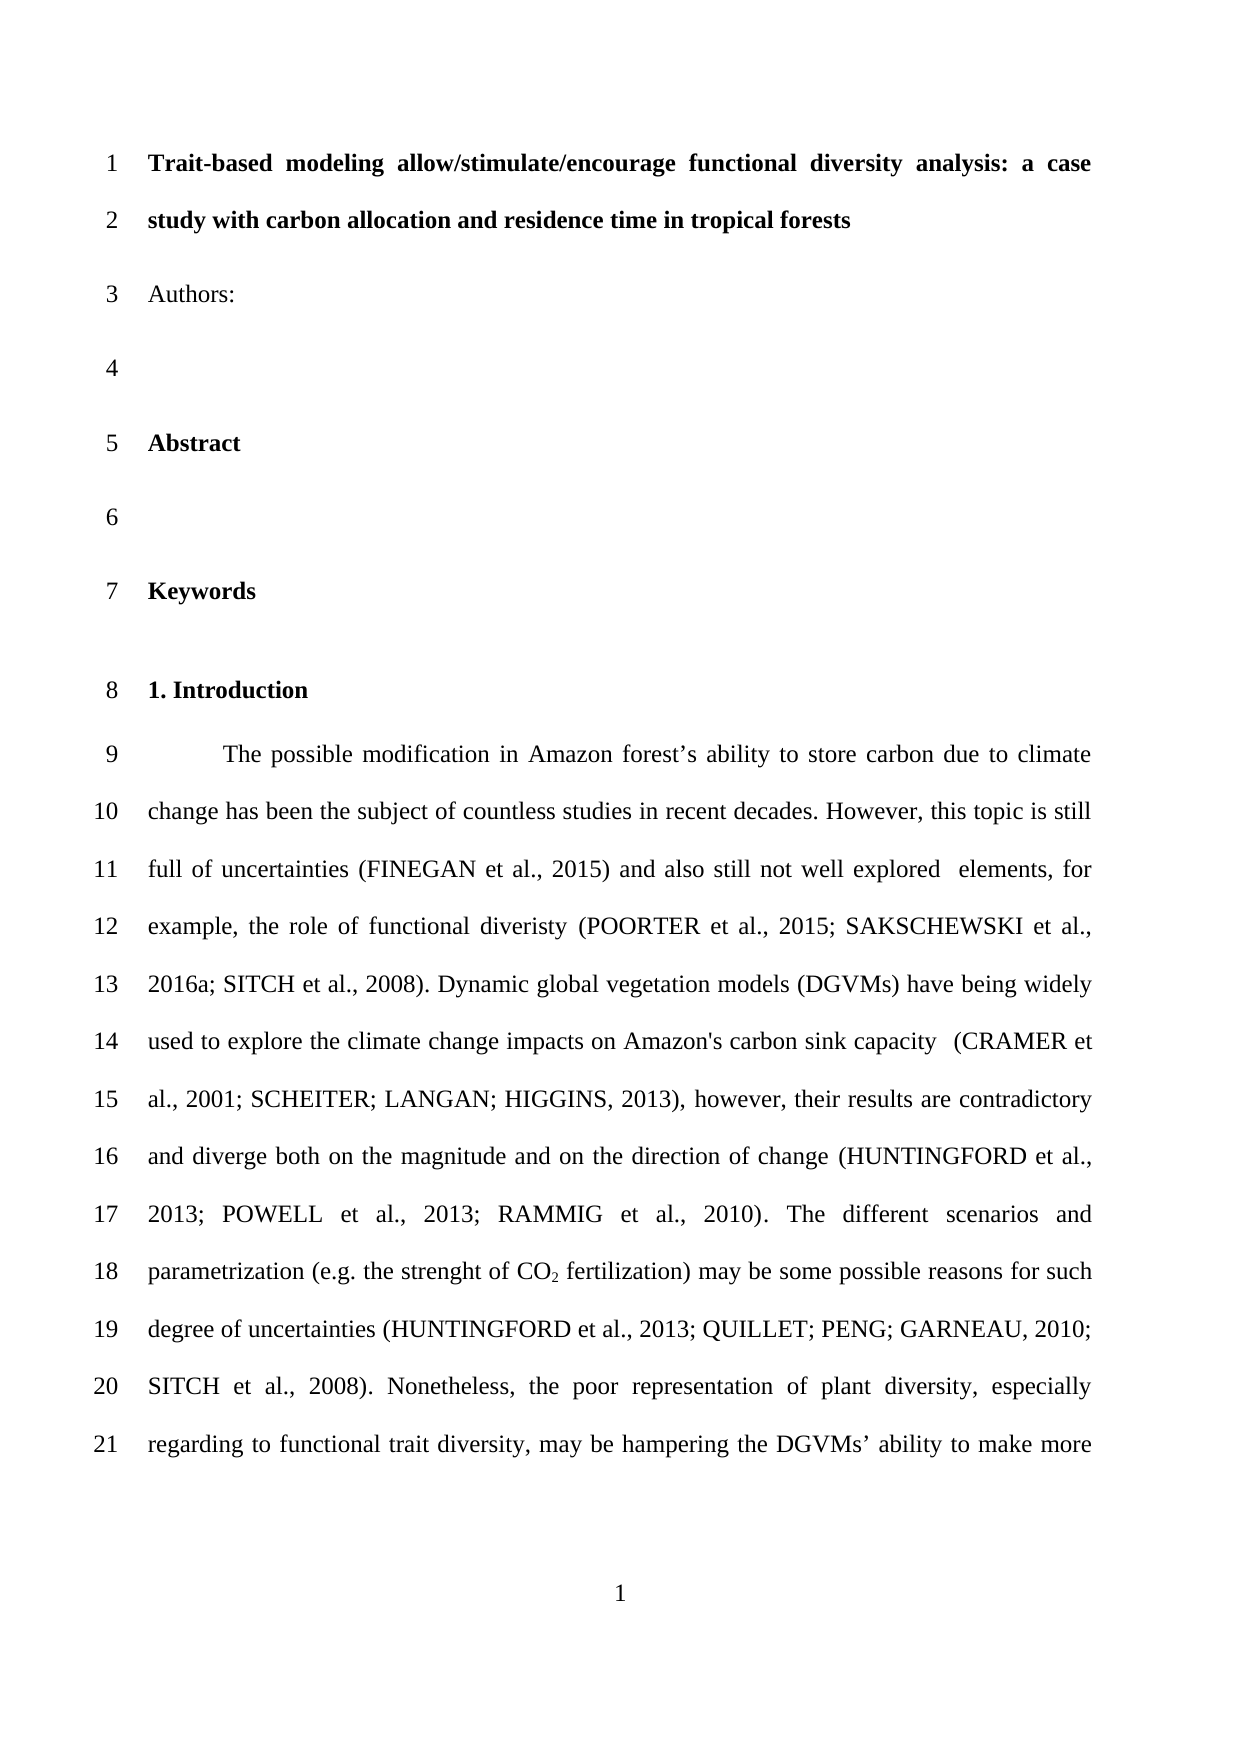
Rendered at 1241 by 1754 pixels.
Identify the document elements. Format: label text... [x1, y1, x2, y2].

text Keywords [148, 576, 1093, 605]
text Authors: [148, 279, 1093, 308]
text Trait-based modeling allow/stimulate/encourage functional diversity analysis: a case study with carbon allocation and residence time in tropical forests [148, 148, 1093, 234]
subtitle 1. Introduction [148, 675, 1093, 704]
text Abstract [148, 428, 1093, 456]
text The possible modification in Amazon forest’s ability to store carbon due to climate change has been the subject of countless studies in recent decades. However, this topic is still full of uncertainties (FINEGAN et al., 2015)⁠ and also still not well explored elements, for example, the role of functional diveristy (POORTER et al., 2015; SAKSCHEWSKI et al., 2016a; SITCH et al., 2008). Dynamic global vegetation models (DGVMs) have being widely used to explore the climate change impacts on Amazon's carbon sink capacity (CRAMER et al., 2001; SCHEITER; LANGAN; HIGGINS, 2013), however, their results are contradictory and diverge both on the magnitude and on the direction of change (HUNTINGFORD et al., 2013; POWELL et al., 2013; RAMMIG et al., 2010)⁠. The different scenarios and parametrization (e.g. the strenght of CO2 fertilization) may be some possible reasons for such degree of uncertainties (HUNTINGFORD et al., 2013; QUILLET; PENG; GARNEAU, 2010; SITCH et al., 2008)⁠⁠. Nonetheless, the poor representation of plant diversity, especially regarding to functional trait diversity, may be hampering the DGVMs’ ability to make more [148, 739, 1093, 1458]
